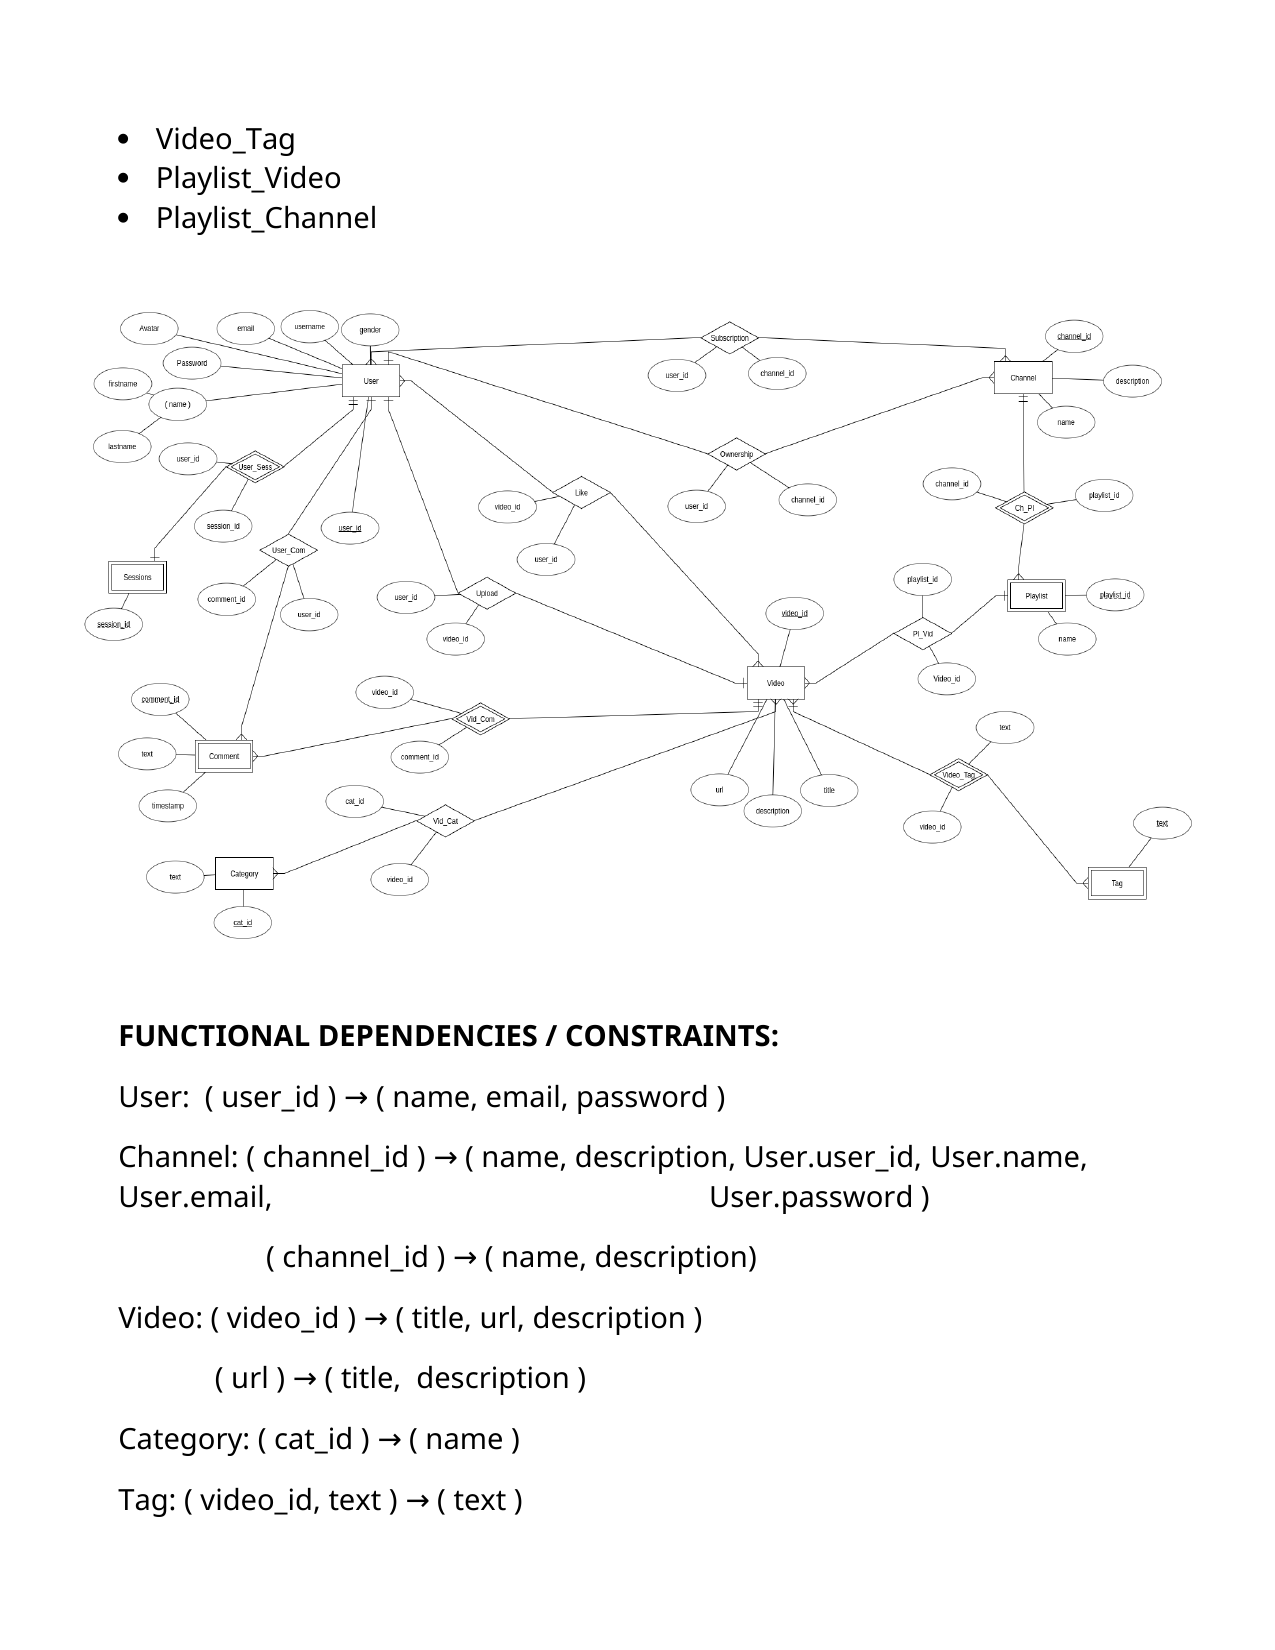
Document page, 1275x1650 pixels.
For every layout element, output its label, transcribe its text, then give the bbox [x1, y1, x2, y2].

text User: ( user_id ) → ( name, email, password ) [118, 1076, 1157, 1116]
text Category: ( cat_id ) → ( name ) [118, 1418, 1157, 1458]
text ( url ) → ( title, description ) [118, 1358, 1157, 1397]
text Tag: ( video_id, text ) → ( text ) [118, 1479, 1157, 1518]
picture [69, 293, 1206, 955]
list Video_Tag [118, 118, 1157, 158]
list Playlist_Channel [118, 197, 1157, 237]
text ( channel_id ) → ( name, description) [118, 1237, 1157, 1276]
text FUNCTIONAL DEPENDENCIES / CONSTRAINTS: [118, 1015, 1157, 1055]
list Playlist_Video [118, 158, 1157, 197]
text Video: ( video_id ) → ( title, url, description ) [118, 1297, 1157, 1337]
text Channel: ( channel_id ) → ( name, description, User.user_id, User.name, User.email, User.password ) [118, 1136, 1157, 1216]
